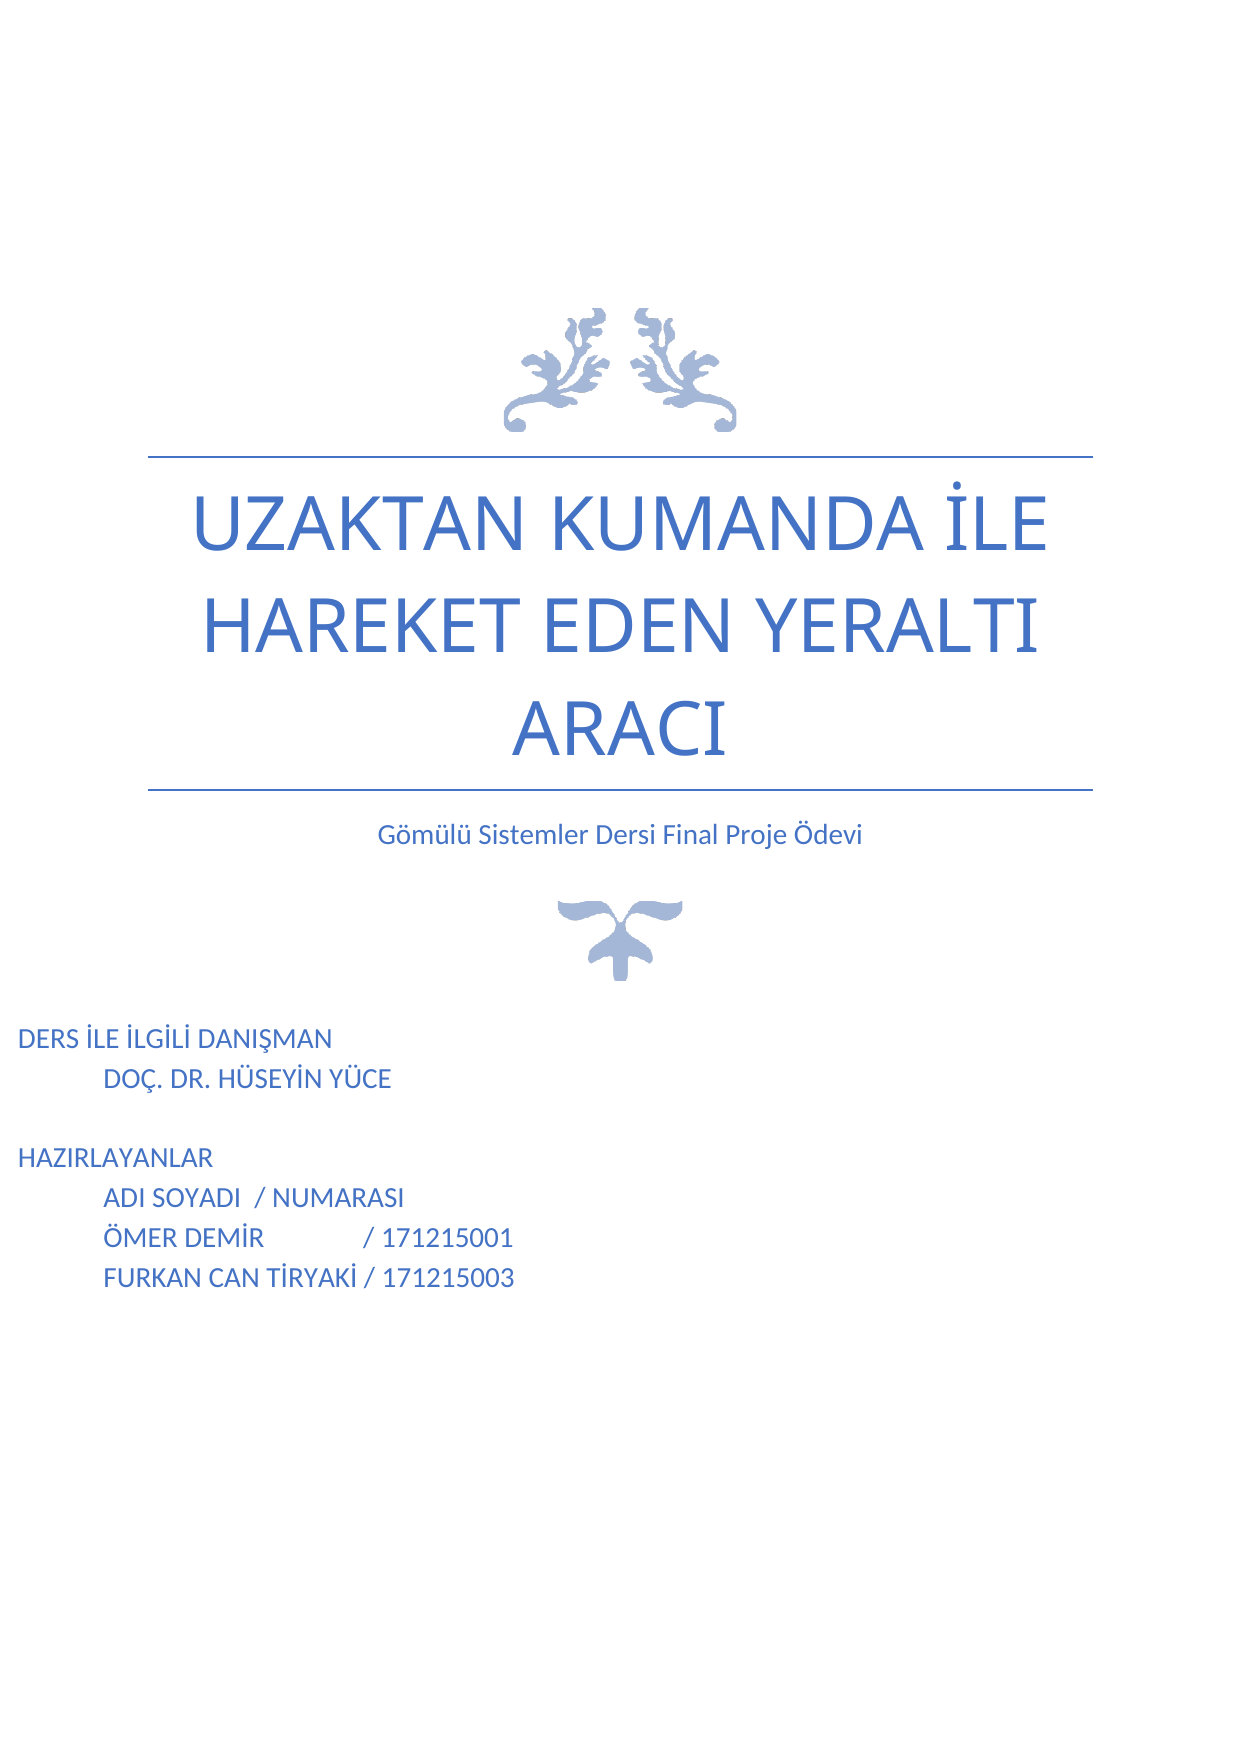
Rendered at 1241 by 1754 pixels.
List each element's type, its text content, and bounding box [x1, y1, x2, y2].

text adı soyadı / numarası [18, 1179, 1093, 1215]
text dERS İLE İLGİLİ dANIŞMAN [18, 1020, 1093, 1056]
text furkan can tiryaki / 171215003 [18, 1259, 1093, 1294]
text Ömer demir / 171215001 [18, 1219, 1093, 1255]
text dOÇ. DR. HÜSEYİN YÜCE [18, 1060, 1093, 1096]
text Hazırlayanlar [18, 1139, 1093, 1175]
text Uzaktan Kumanda ile hareket eden yeraltı aracı [148, 458, 1093, 789]
text Gömülü Sistemler Dersi Final Proje Ödevi [148, 816, 1093, 852]
